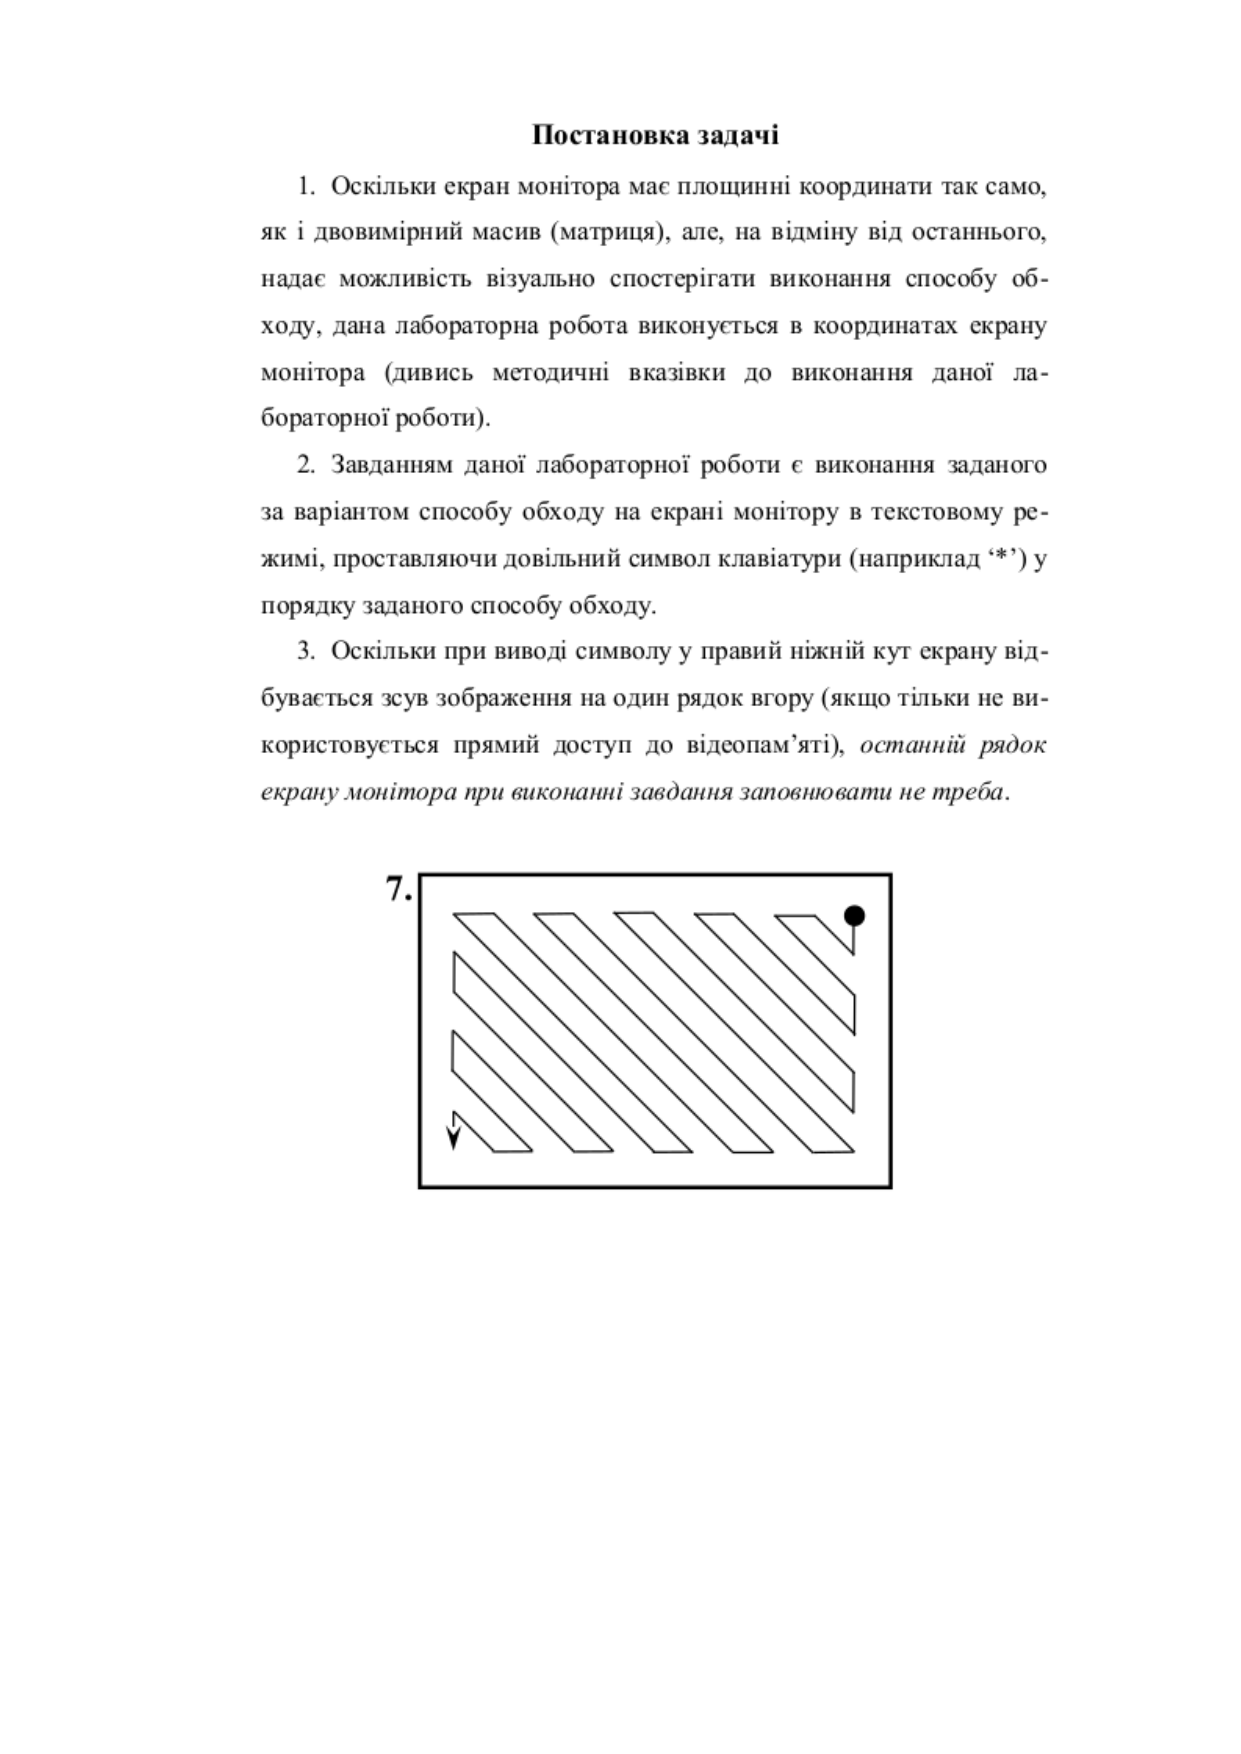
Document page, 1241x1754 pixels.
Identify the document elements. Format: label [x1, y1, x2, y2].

picture [365, 847, 925, 1210]
picture [208, 88, 1092, 839]
